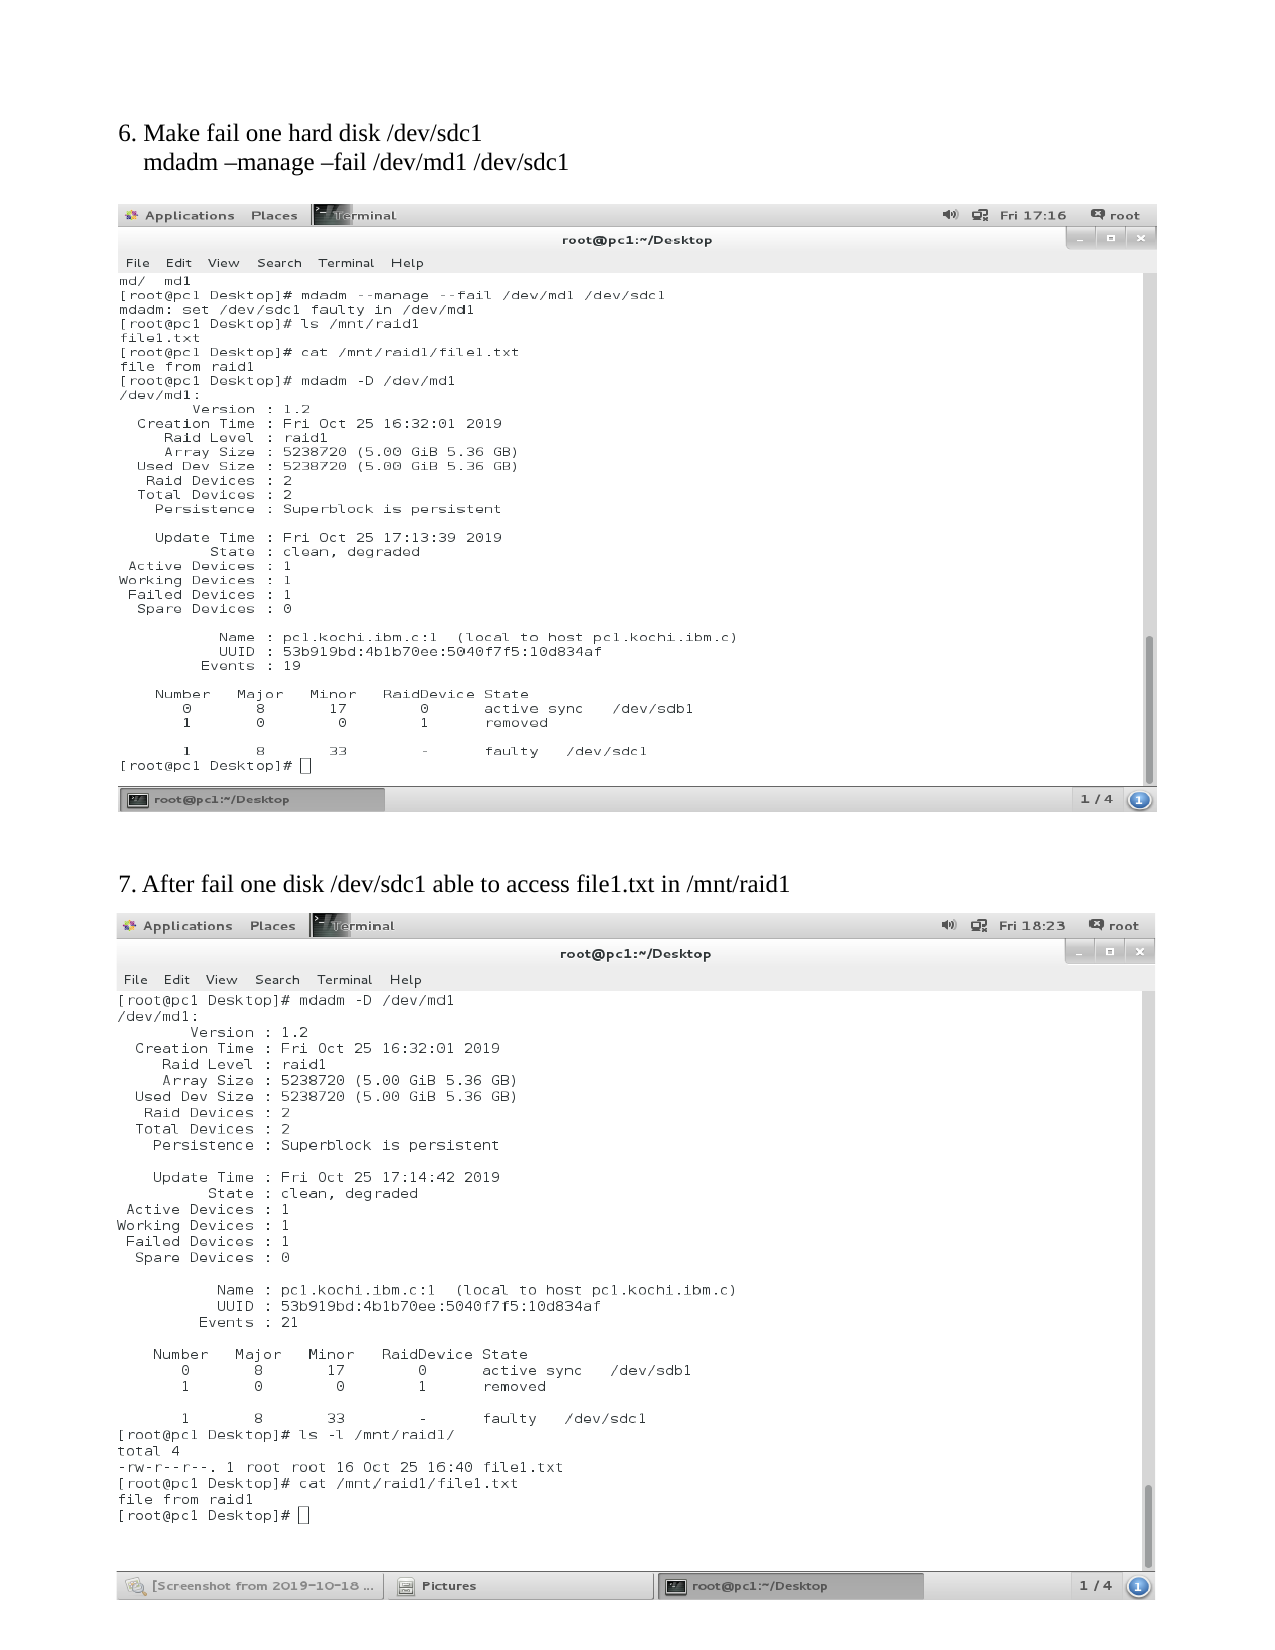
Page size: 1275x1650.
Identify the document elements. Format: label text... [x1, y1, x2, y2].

text mdadm –manage –fail /dev/md1 /dev/sdc1 [118, 147, 1157, 176]
text 6. Make fail one hard disk /dev/sdc1 [118, 118, 1157, 147]
text 7. After fail one disk /dev/sdc1 able to access file1.txt in /mnt/raid1 [118, 869, 1157, 898]
